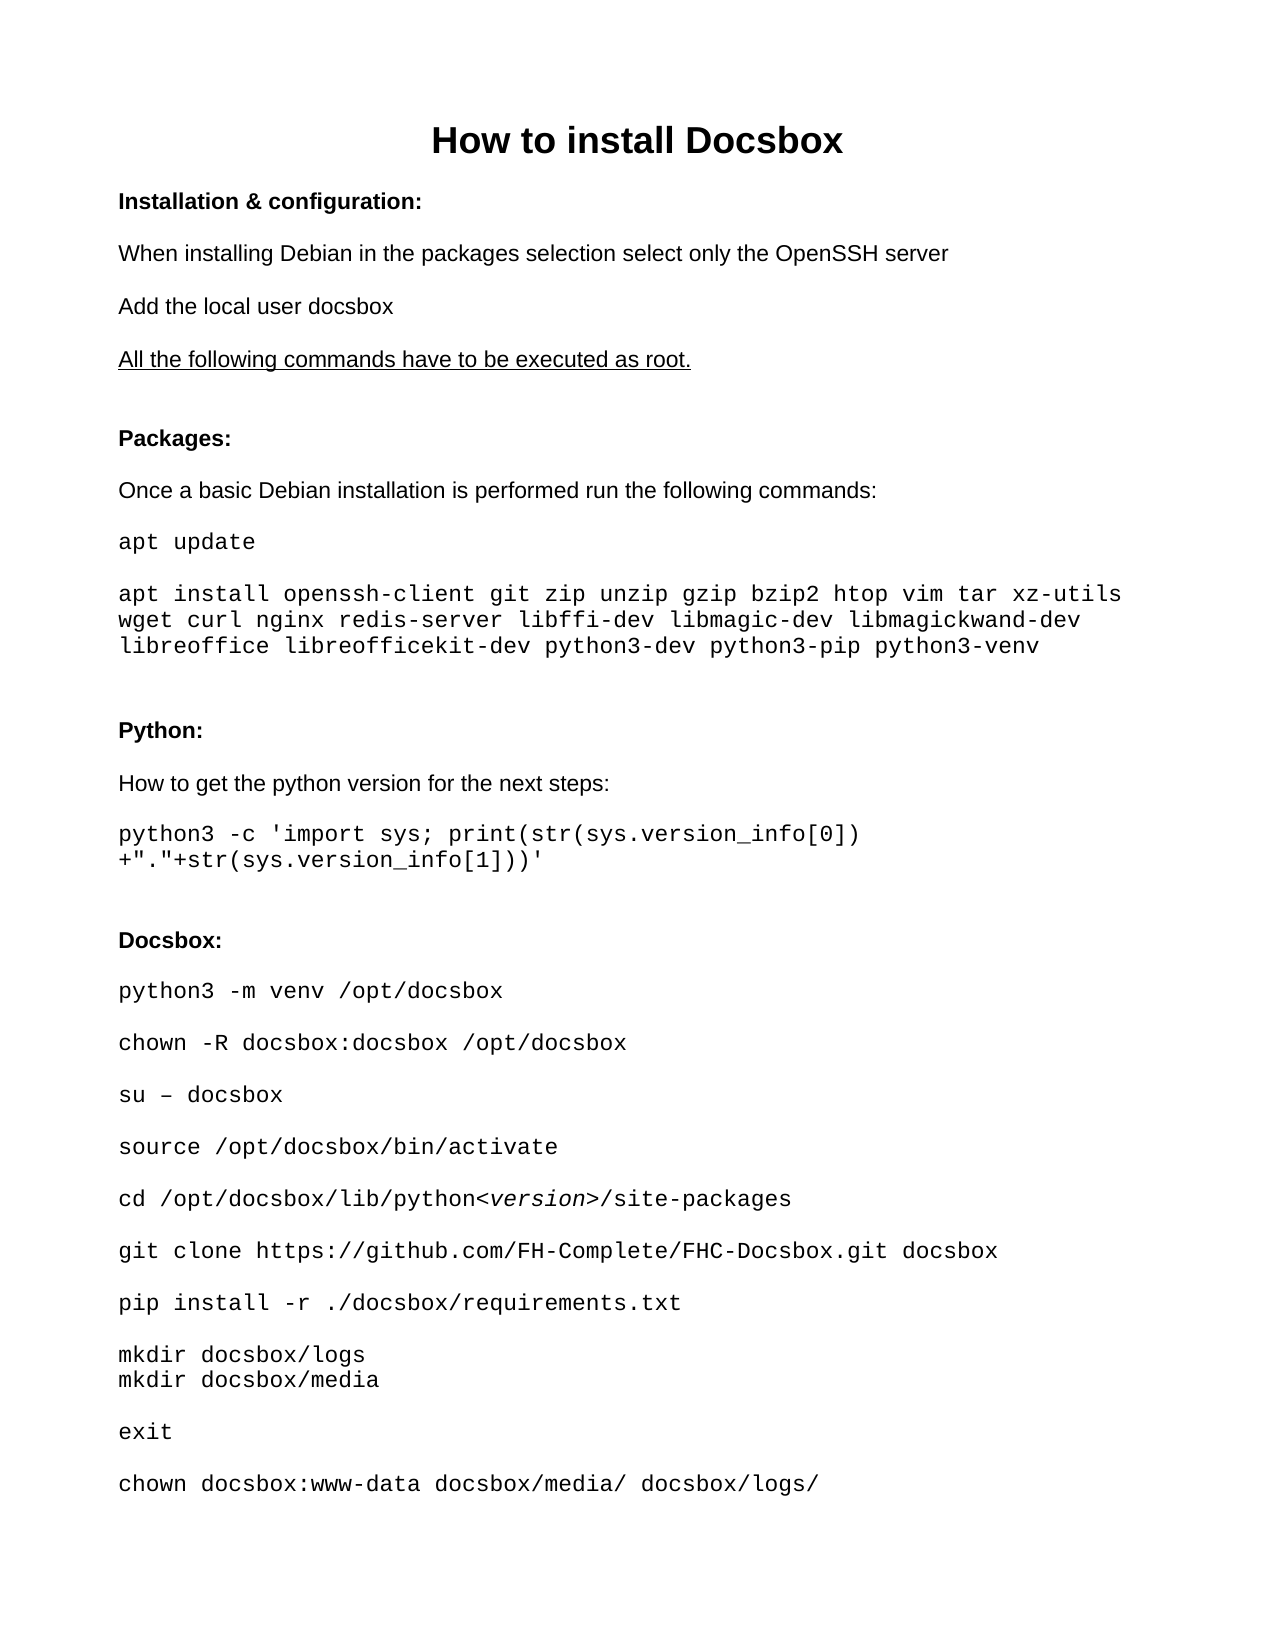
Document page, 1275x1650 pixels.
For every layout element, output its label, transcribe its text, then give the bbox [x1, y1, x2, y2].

text apt install openssh-client git zip unzip gzip bzip2 htop vim tar xz-utils wget curl nginx redis-server libffi-dev libmagic-dev libmagickwand-dev libreoffice libreofficekit-dev python3-dev python3-pip python3-venv [118, 582, 1157, 691]
text pip install -r ./docsbox/requirements.txt [118, 1291, 1157, 1317]
text apt update [118, 530, 1157, 556]
text chown docsbox:www-data docsbox/media/ docsbox/logs/ [118, 1473, 1157, 1498]
text Installation & configuration: [118, 188, 1157, 214]
text git clone https://github.com/FH-Complete/FHC-Docsbox.git docsbox [118, 1239, 1157, 1265]
text cd /opt/docsbox/lib/python<version>/site-packages [118, 1187, 1157, 1213]
text python3 -c 'import sys; print(str(sys.version_info[0])+"."+str(sys.version_info[1]))' [118, 822, 1157, 874]
text Add the local user docsbox [118, 293, 1157, 319]
text Packages: [118, 425, 1157, 451]
text How to install Docsbox [118, 118, 1157, 161]
text source /opt/docsbox/bin/activate [118, 1135, 1157, 1161]
text When installing Debian in the packages selection select only the OpenSSH server [118, 240, 1157, 267]
text Docsbox: [118, 927, 1157, 953]
text mkdir docsbox/logs [118, 1343, 1157, 1369]
text Once a basic Debian installation is performed run the following commands: [118, 477, 1157, 504]
text Python: [118, 717, 1157, 743]
text chown -R docsbox:docsbox /opt/docsbox [118, 1032, 1157, 1058]
text python3 -m venv /opt/docsbox [118, 980, 1157, 1006]
text exit [118, 1421, 1157, 1447]
text All the following commands have to be executed as root. [118, 346, 1157, 372]
text su – docsbox [118, 1083, 1157, 1109]
text How to get the python version for the next steps: [118, 770, 1157, 796]
text mkdir docsbox/media [118, 1369, 1157, 1395]
